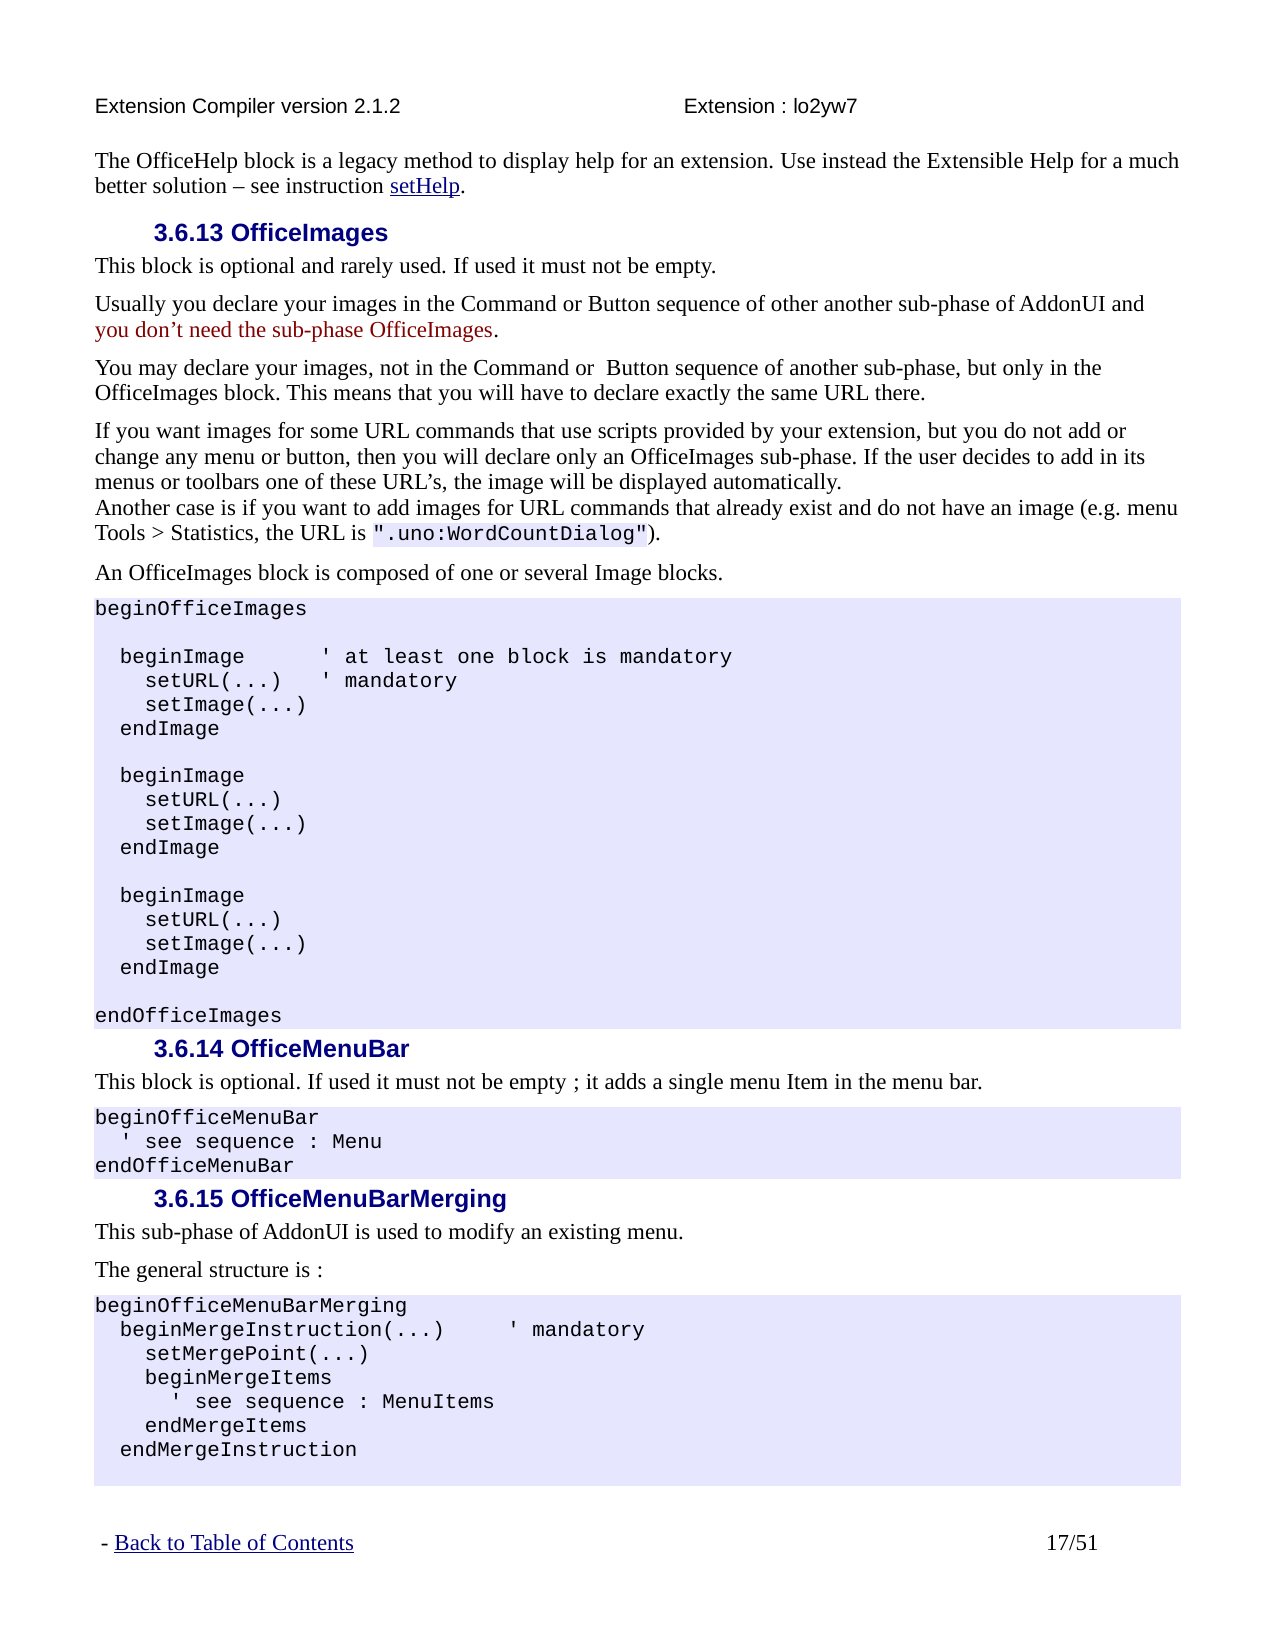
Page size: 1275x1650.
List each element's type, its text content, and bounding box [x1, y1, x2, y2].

text The general structure is : [94, 1257, 1181, 1282]
text beginMergeItems [94, 1367, 1181, 1391]
text beginImage [94, 765, 1181, 789]
subtitle OfficeMenuBarMerging [153, 1185, 1181, 1213]
text beginImage ' at least one block is mandatory [94, 646, 1181, 669]
text endOfficeImages [94, 1005, 1181, 1029]
subtitle OfficeImages [153, 219, 1181, 247]
text You may declare your images, not in the Command or Button sequence of another sub-phase, but only in the OfficeImages block. This means that you will have to declare exactly the same URL there. [94, 354, 1181, 406]
text Usually you declare your images in the Command or Button sequence of other another sub-phase of AddonUI and you don’t need the sub-phase OfficeImages. [94, 291, 1181, 342]
text endImage [94, 957, 1181, 981]
text beginOfficeMenuBar [94, 1107, 1181, 1131]
text The OfficeHelp block is a legacy method to display help for an extension. Use instead the Extensible Help for a much better solution – see instruction setHelp. [94, 147, 1181, 198]
text endImage [94, 717, 1181, 741]
text setImage(...) [94, 933, 1181, 957]
text endMergeItems [94, 1414, 1181, 1438]
text setURL(...) ' mandatory [94, 669, 1181, 693]
text setImage(...) [94, 813, 1181, 837]
text setURL(...) [94, 789, 1181, 813]
text ' see sequence : MenuItems [94, 1391, 1181, 1414]
text beginOfficeImages [94, 598, 1181, 622]
text beginMergeInstruction(...) ' mandatory [94, 1319, 1181, 1343]
text If you want images for some URL commands that use scripts provided by your extension, but you do not add or change any menu or button, then you will declare only an OfficeImages sub-phase. If the user decides to add in its menus or toolbars one of these URL’s, the image will be displayed automatically. Another case is if you want to add images for URL commands that already exist and do not have an image (e.g. menu Tools > Statistics, the URL is ".uno:WordCountDialog"). [94, 418, 1181, 547]
text An OfficeImages block is composed of one or several Image blocks. [94, 560, 1181, 585]
text beginImage [94, 885, 1181, 909]
text This sub-phase of AddonUI is used to modify an existing menu. [94, 1219, 1181, 1244]
text setURL(...) [94, 909, 1181, 933]
text setImage(...) [94, 693, 1181, 717]
text setMergePoint(...) [94, 1343, 1181, 1367]
subtitle OfficeMenuBar [153, 1035, 1181, 1063]
text beginOfficeMenuBarMerging [94, 1295, 1181, 1319]
text This block is optional and rarely used. If used it must not be empty. [94, 253, 1181, 278]
text endImage [94, 837, 1181, 861]
text endOfficeMenuBar [94, 1155, 1181, 1179]
text This block is optional. If used it must not be empty ; it adds a single menu Item in the menu bar. [94, 1069, 1181, 1094]
text ' see sequence : Menu [94, 1131, 1181, 1155]
text endMergeInstruction [94, 1438, 1181, 1462]
